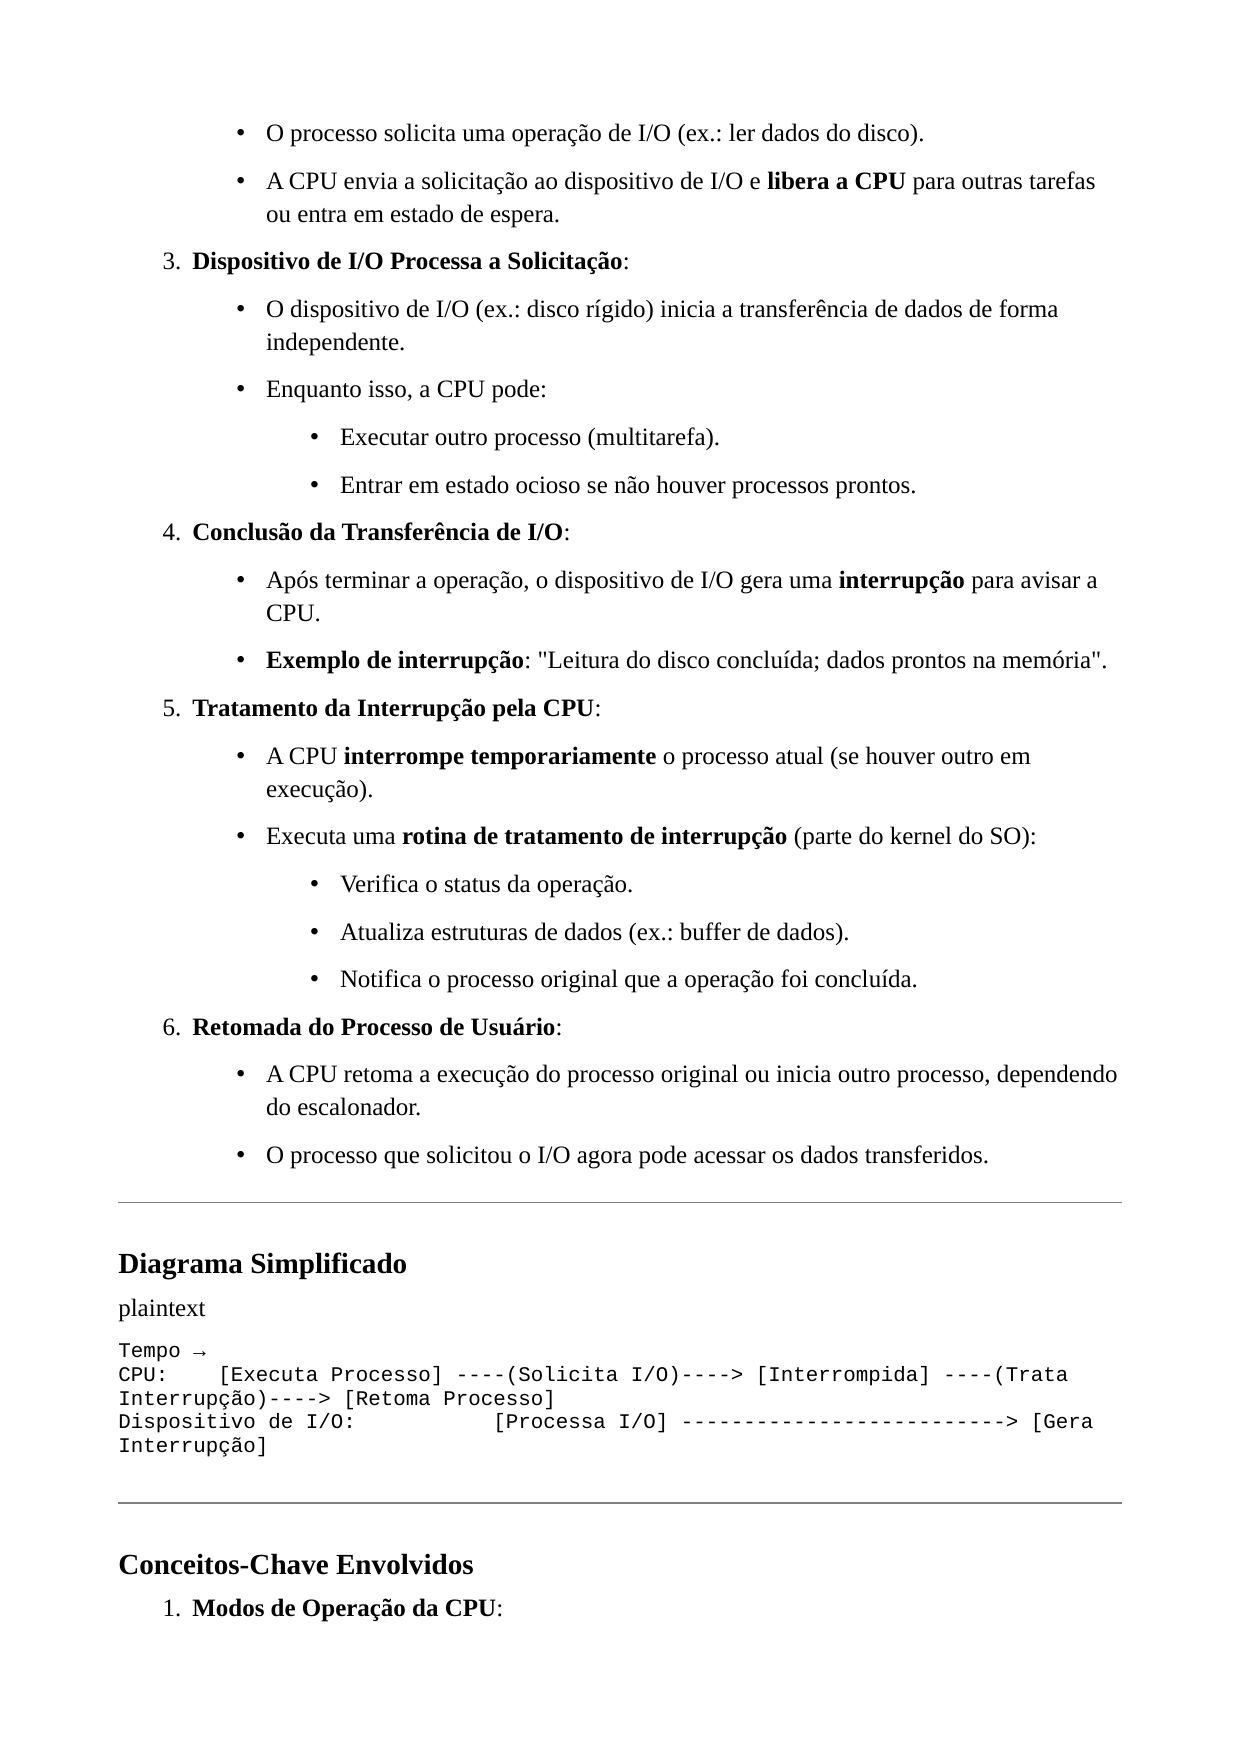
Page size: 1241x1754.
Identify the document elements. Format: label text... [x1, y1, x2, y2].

text Tempo → [118, 1340, 1122, 1364]
list Verifica o status da operação. [310, 869, 1122, 898]
list Atualiza estruturas de dados (ex.: buffer de dados). [310, 917, 1122, 945]
list Conclusão da Transferência de I/O: [162, 517, 1122, 546]
list Enquanto isso, a CPU pode: [236, 374, 1122, 403]
list Tratamento da Interrupção pela CPU: [162, 693, 1122, 722]
list O dispositivo de I/O (ex.: disco rígido) inicia a transferência de dados de forma independente. [236, 294, 1122, 356]
list A CPU retoma a execução do processo original ou inicia outro processo, dependendo do escalonador. [236, 1059, 1122, 1121]
list A CPU envia a solicitação ao dispositivo de I/O e libera a CPU para outras tarefas ou entra em estado de espera. [236, 166, 1122, 227]
text Dispositivo de I/O: [Processa I/O] --------------------------> [Gera Interrupção] [118, 1411, 1122, 1458]
list Executa uma rotina de tratamento de interrupção (parte do kernel do SO): [236, 821, 1122, 850]
list O processo solicita uma operação de I/O (ex.: ler dados do disco). [236, 118, 1122, 147]
subtitle Diagrama Simplificado [118, 1247, 1122, 1280]
list Executar outro processo (multitarefa). [310, 422, 1122, 451]
list Modos de Operação da CPU: [162, 1593, 1122, 1622]
subtitle Conceitos-Chave Envolvidos [118, 1547, 1122, 1580]
list O processo que solicitou o I/O agora pode acessar os dados transferidos. [236, 1140, 1122, 1169]
list Entrar em estado ocioso se não houver processos prontos. [310, 470, 1122, 498]
list Exemplo de interrupção: "Leitura do disco concluída; dados prontos na memória". [236, 646, 1122, 674]
list Após terminar a operação, o dispositivo de I/O gera uma interrupção para avisar a CPU. [236, 565, 1122, 627]
list A CPU interrompe temporariamente o processo atual (se houver outro em execução). [236, 741, 1122, 803]
list Retomada do Processo de Usuário: [162, 1012, 1122, 1041]
list Notifica o processo original que a operação foi concluída. [310, 964, 1122, 993]
text plaintext [118, 1293, 1122, 1321]
text CPU: [Executa Processo] ----(Solicita I/O)----> [Interrompida] ----(Trata Interrupção)----> [Retoma Processo] [118, 1364, 1122, 1411]
list Dispositivo de I/O Processa a Solicitação: [162, 246, 1122, 275]
